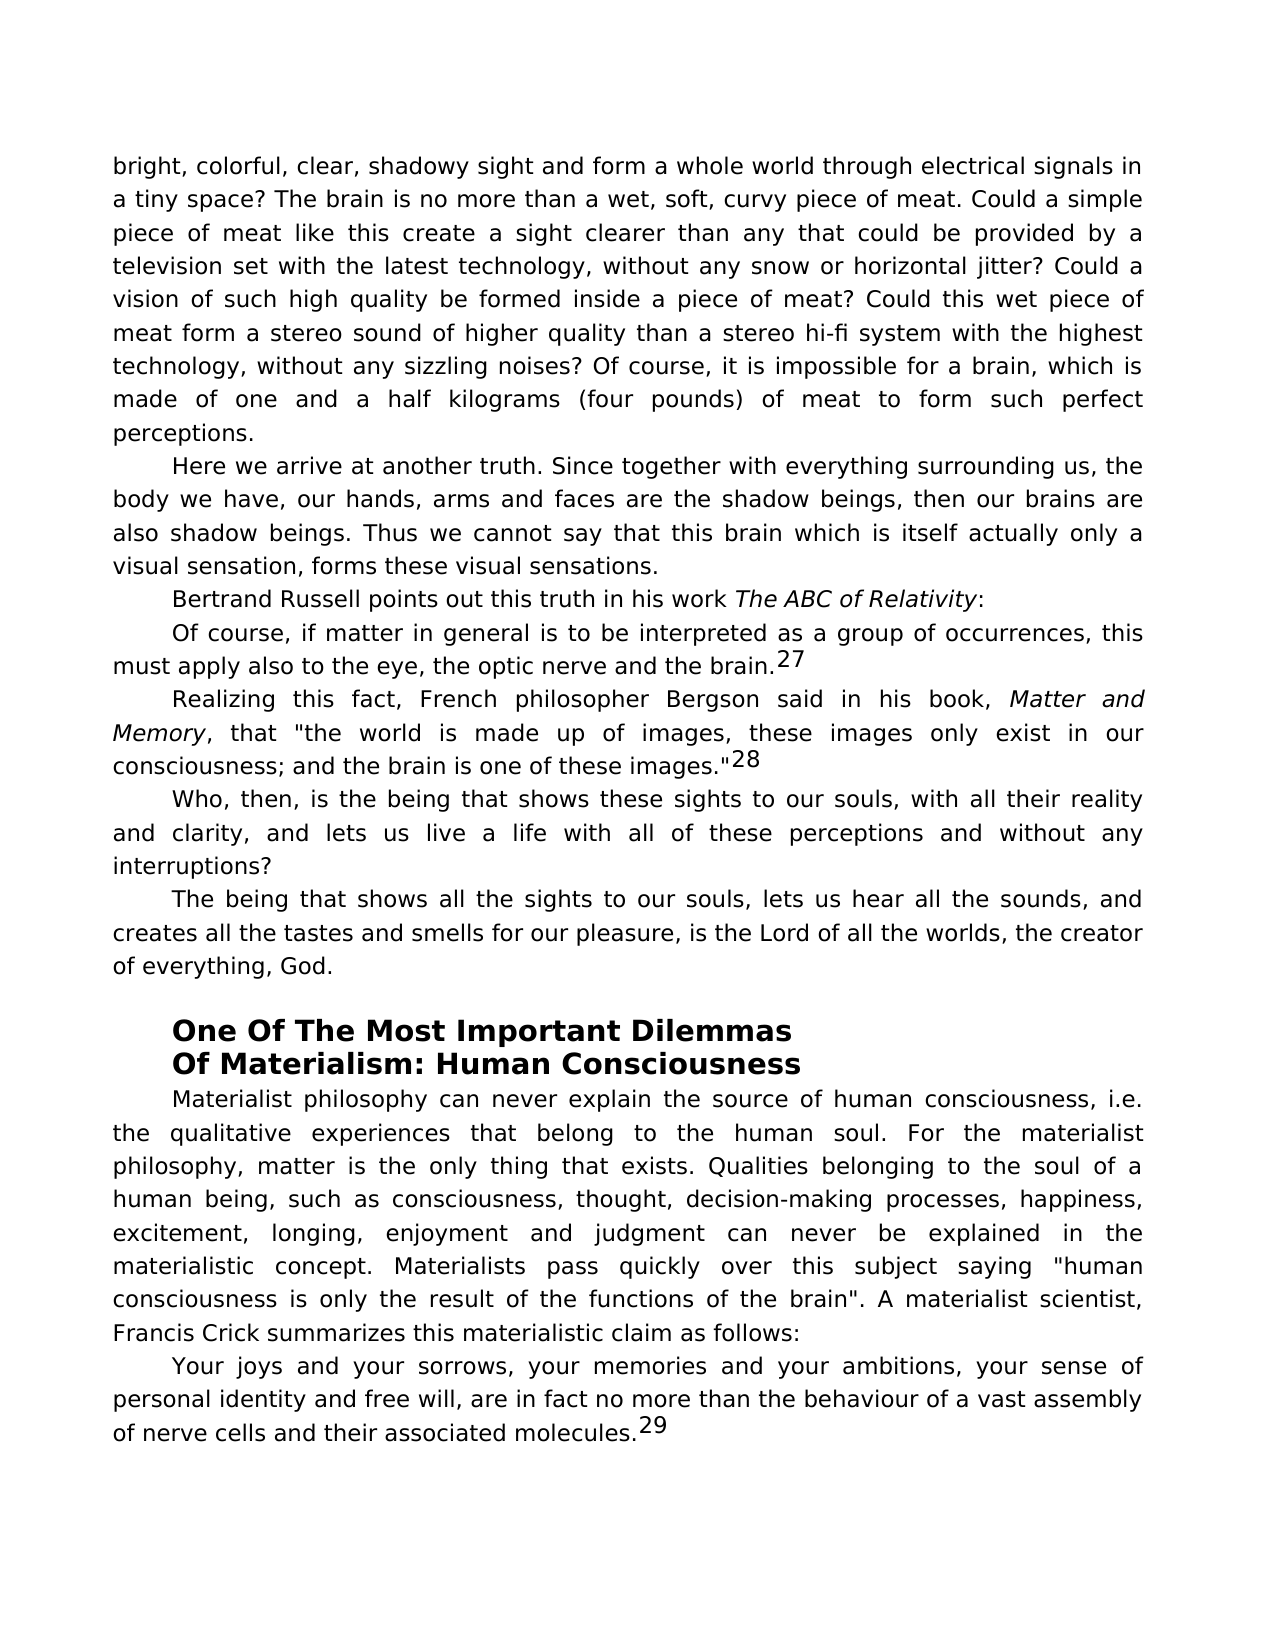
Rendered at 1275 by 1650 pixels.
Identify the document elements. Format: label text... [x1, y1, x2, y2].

text Of Materialism: Human Consciousness [112, 1048, 1145, 1081]
text Here we arrive at another truth. Since together with everything surrounding us, the body we have, our hands, arms and faces are the shadow beings, then our brains are also shadow beings. Thus we cannot say that this brain which is itself actually only a visual sensation, forms these visual sensations. [112, 448, 1145, 581]
text One Of The Most Important Dilemmas [112, 1014, 1145, 1048]
text The being that shows all the sights to our souls, lets us hear all the sounds, and creates all the tastes and smells for our pleasure, is the Lord of all the worlds, the creator of everything, God. [112, 881, 1145, 981]
text Who, then, is the being that shows these sights to our souls, with all their reality and clarity, and lets us live a life with all of these perceptions and without any interruptions? [112, 781, 1145, 881]
text Materialist philosophy can never explain the source of human consciousness, i.e. the qualitative experiences that belong to the human soul. For the materialist philosophy, matter is the only thing that exists. Qualities belonging to the soul of a human being, such as consciousness, thought, decision-making processes, happiness, excitement, longing, enjoyment and judgment can never be explained in the materialistic concept. Materialists pass quickly over this subject saying "human consciousness is only the result of the functions of the brain". A materialist scientist, Francis Crick summarizes this materialistic claim as follows: [112, 1081, 1145, 1348]
text Realizing this fact, French philosopher Bergson said in his book, Matter and Memory, that "the world is made up of images, these images only exist in our consciousness; and the brain is one of these images."28 [112, 681, 1145, 781]
text Your joys and your sorrows, your memories and your ambitions, your sense of personal identity and free will, are in fact no more than the behaviour of a vast assembly of nerve cells and their associated molecules.29 [112, 1348, 1145, 1448]
text Of course, if matter in general is to be interpreted as a group of occurrences, this must apply also to the eye, the optic nerve and the brain.27 [112, 614, 1145, 681]
text bright, colorful, clear, shadowy sight and form a whole world through electrical signals in a tiny space? The brain is no more than a wet, soft, curvy piece of meat. Could a simple piece of meat like this create a sight clearer than any that could be provided by a television set with the latest technology, without any snow or horizontal jitter? Could a vision of such high quality be formed inside a piece of meat? Could this wet piece of meat form a stereo sound of higher quality than a stereo hi-fi system with the highest technology, without any sizzling noises? Of course, it is impossible for a brain, which is made of one and a half kilograms (four pounds) of meat to form such perfect perceptions. [112, 148, 1145, 448]
text Bertrand Russell points out this truth in his work The ABC of Relativity: [112, 581, 1145, 614]
